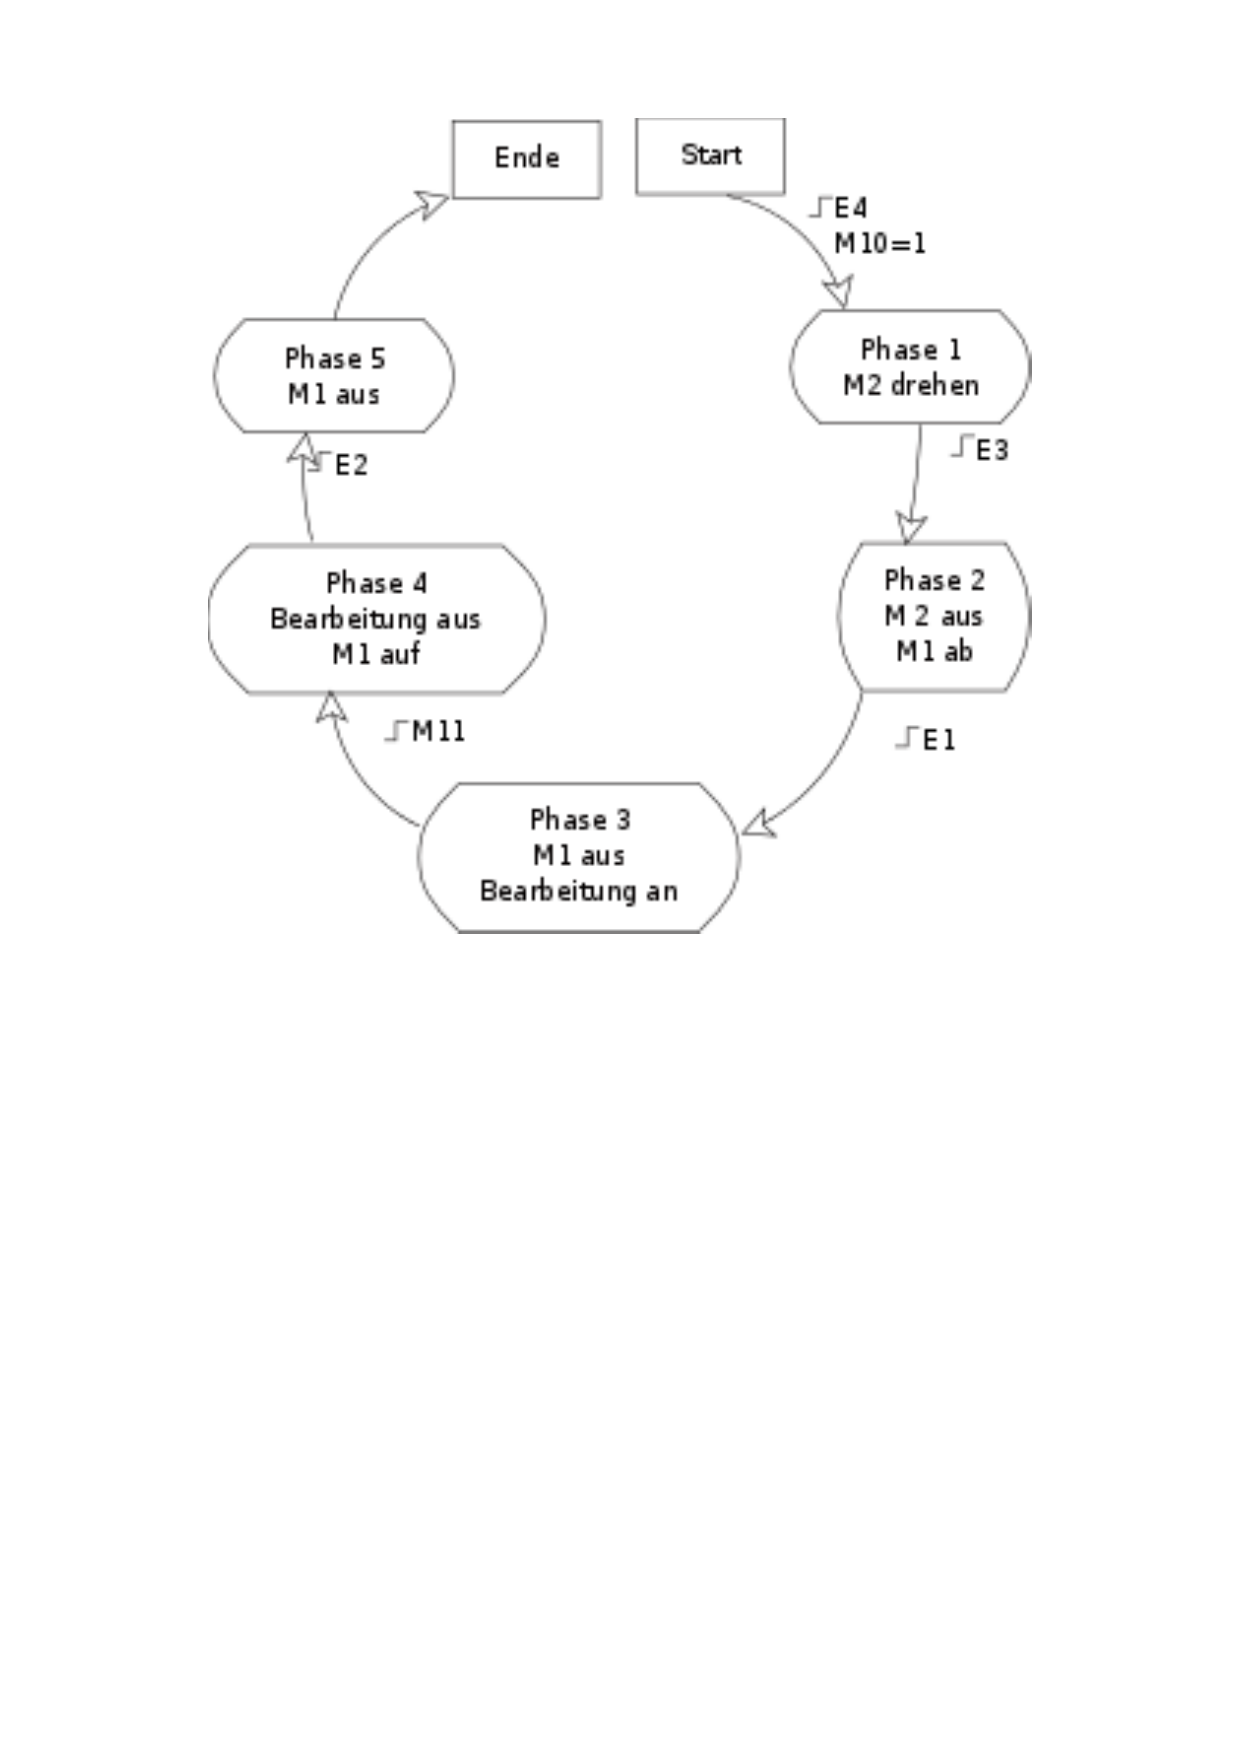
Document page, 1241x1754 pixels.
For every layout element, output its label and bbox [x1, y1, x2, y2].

picture [208, 118, 1032, 934]
